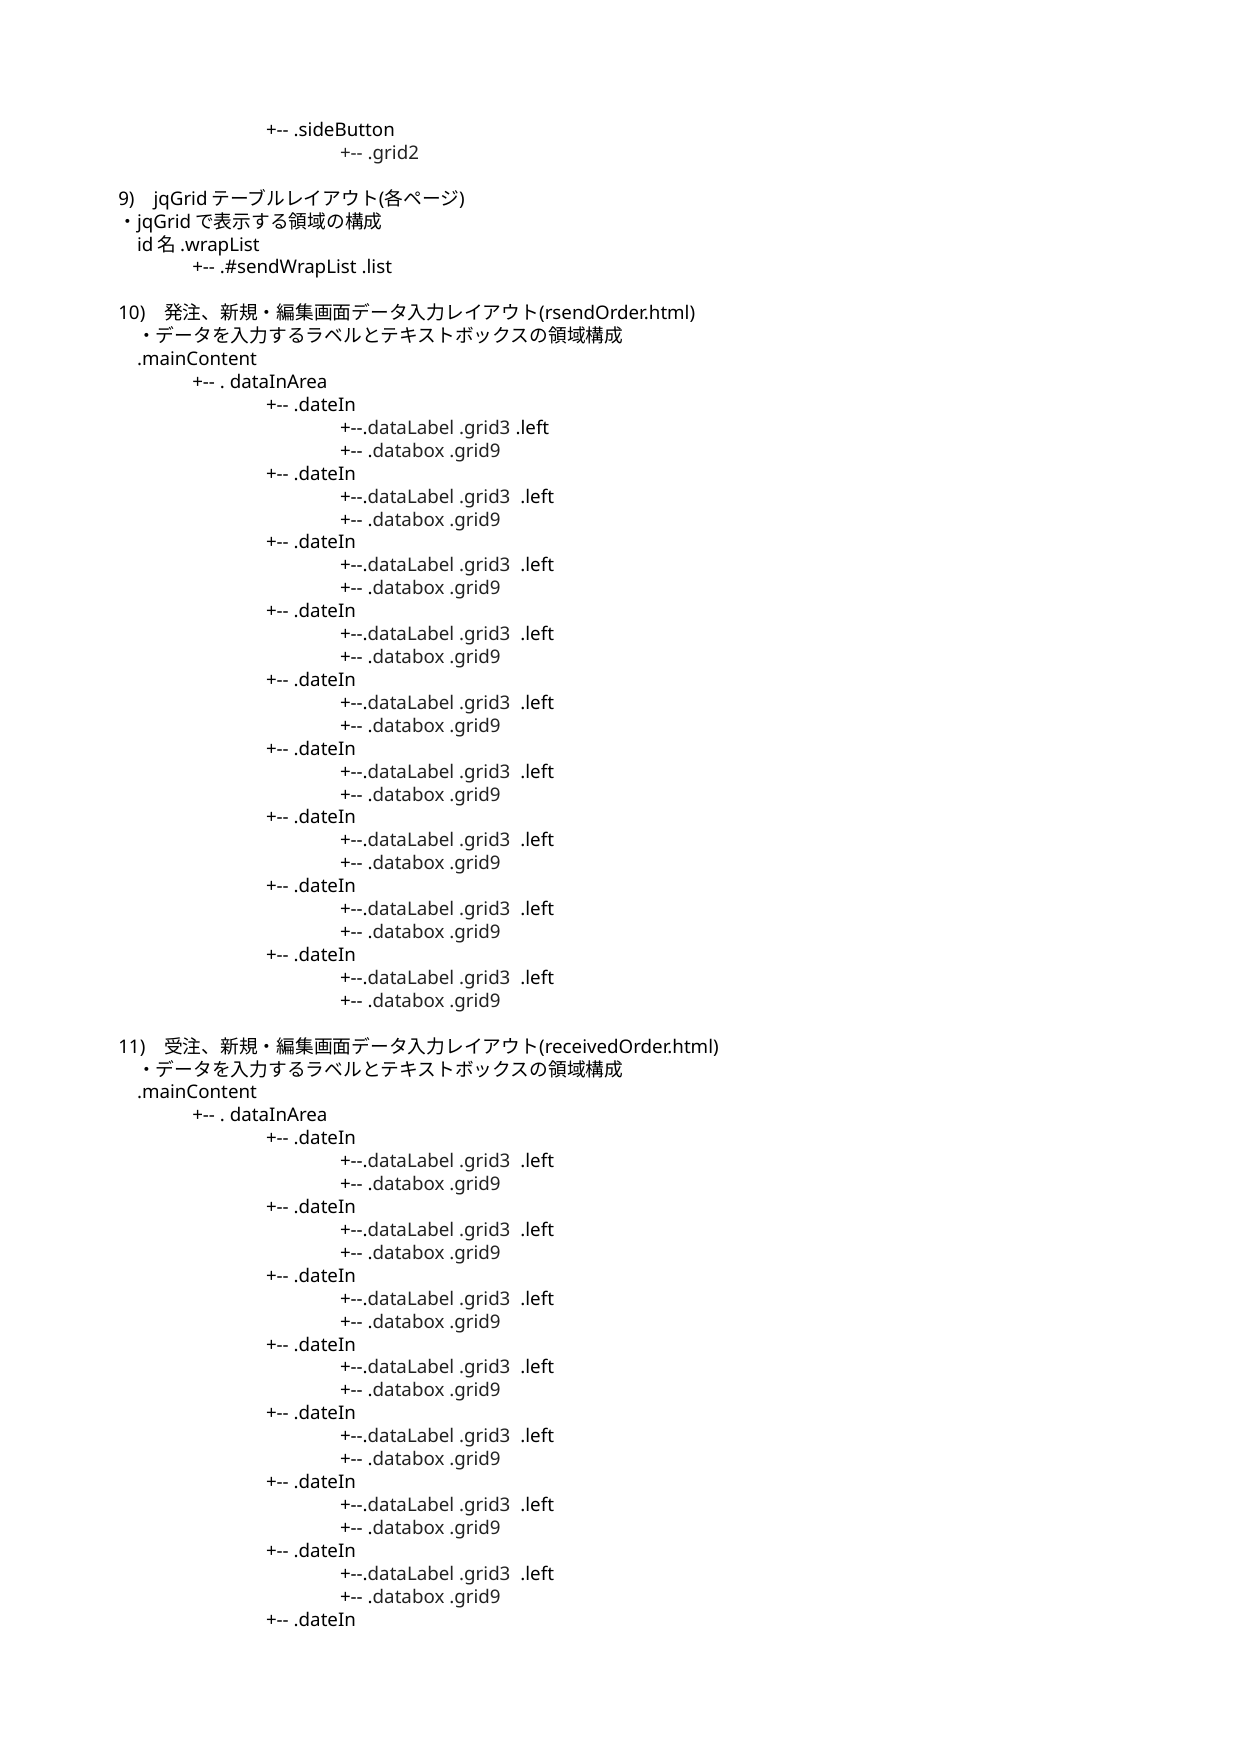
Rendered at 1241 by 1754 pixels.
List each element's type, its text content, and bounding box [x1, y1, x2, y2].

text +-- .databox .grid9 [118, 989, 1122, 1012]
text +-- .dateIn [118, 1608, 1122, 1631]
text +--.dataLabel .grid3 .left [118, 622, 1122, 645]
text +-- .dateIn [118, 1470, 1122, 1493]
text +--.dataLabel .grid3 .left [118, 416, 1122, 439]
text .mainContent [118, 347, 1122, 370]
text +-- .databox .grid9 [118, 439, 1122, 462]
text +-- .grid2 [118, 141, 1122, 164]
text +-- .dateIn [118, 668, 1122, 691]
text +-- .dateIn [118, 1264, 1122, 1287]
text +--.dataLabel .grid3 .left [118, 1493, 1122, 1516]
text +-- .databox .grid9 [118, 783, 1122, 806]
text +--.dataLabel .grid3 .left [118, 1356, 1122, 1378]
text +-- .databox .grid9 [118, 508, 1122, 531]
text +-- . dataInArea [118, 370, 1122, 393]
text +-- . dataInArea [118, 1103, 1122, 1126]
text +-- .#sendWrapList .list [118, 256, 1122, 278]
text +-- .databox .grid9 [118, 920, 1122, 943]
text +--.dataLabel .grid3 .left [118, 828, 1122, 851]
text +-- .sideButton [118, 118, 1122, 141]
text +-- .dateIn [118, 393, 1122, 416]
text +--.dataLabel .grid3 .left [118, 553, 1122, 576]
text +-- .databox .grid9 [118, 1378, 1122, 1401]
text +--.dataLabel .grid3 .left [118, 691, 1122, 714]
text +--.dataLabel .grid3 .left [118, 760, 1122, 783]
text ・jqGridで表示する領域の構成 [118, 210, 1122, 233]
text +-- .dateIn [118, 737, 1122, 760]
text 10) 発注、新規・編集画面データ入力レイアウト(rsendOrder.html) [118, 301, 1122, 324]
text +-- .databox .grid9 [118, 1241, 1122, 1264]
text +-- .dateIn [118, 1539, 1122, 1562]
text +-- .databox .grid9 [118, 1172, 1122, 1195]
text +-- .dateIn [118, 1195, 1122, 1218]
text +-- .databox .grid9 [118, 714, 1122, 737]
text +-- .dateIn [118, 874, 1122, 897]
text +-- .databox .grid9 [118, 645, 1122, 668]
text 9) jqGridテーブルレイアウト(各ページ) [118, 187, 1122, 210]
text +--.dataLabel .grid3 .left [118, 485, 1122, 508]
text id名 .wrapList [118, 233, 1122, 256]
text +-- .databox .grid9 [118, 1585, 1122, 1608]
text +--.dataLabel .grid3 .left [118, 1287, 1122, 1310]
text +-- .dateIn [118, 1126, 1122, 1149]
text +--.dataLabel .grid3 .left [118, 897, 1122, 920]
text .mainContent [118, 1081, 1122, 1103]
text +-- .databox .grid9 [118, 576, 1122, 599]
text ・データを入力するラベルとテキストボックスの領域構成 [118, 1058, 1122, 1081]
text +-- .databox .grid9 [118, 1447, 1122, 1470]
text +-- .dateIn [118, 462, 1122, 485]
text +-- .databox .grid9 [118, 1310, 1122, 1333]
text +--.dataLabel .grid3 .left [118, 1424, 1122, 1447]
text +-- .dateIn [118, 806, 1122, 828]
text +-- .dateIn [118, 599, 1122, 622]
text +--.dataLabel .grid3 .left [118, 1562, 1122, 1585]
text +--.dataLabel .grid3 .left [118, 966, 1122, 989]
text +-- .dateIn [118, 1333, 1122, 1356]
text +-- .databox .grid9 [118, 851, 1122, 874]
text 11) 受注、新規・編集画面データ入力レイアウト(receivedOrder.html) [118, 1035, 1122, 1058]
text +--.dataLabel .grid3 .left [118, 1149, 1122, 1172]
text +-- .dateIn [118, 531, 1122, 553]
text +--.dataLabel .grid3 .left [118, 1218, 1122, 1241]
text +-- .databox .grid9 [118, 1516, 1122, 1539]
text +-- .dateIn [118, 1401, 1122, 1424]
text ・データを入力するラベルとテキストボックスの領域構成 [118, 324, 1122, 347]
text +-- .dateIn [118, 943, 1122, 966]
